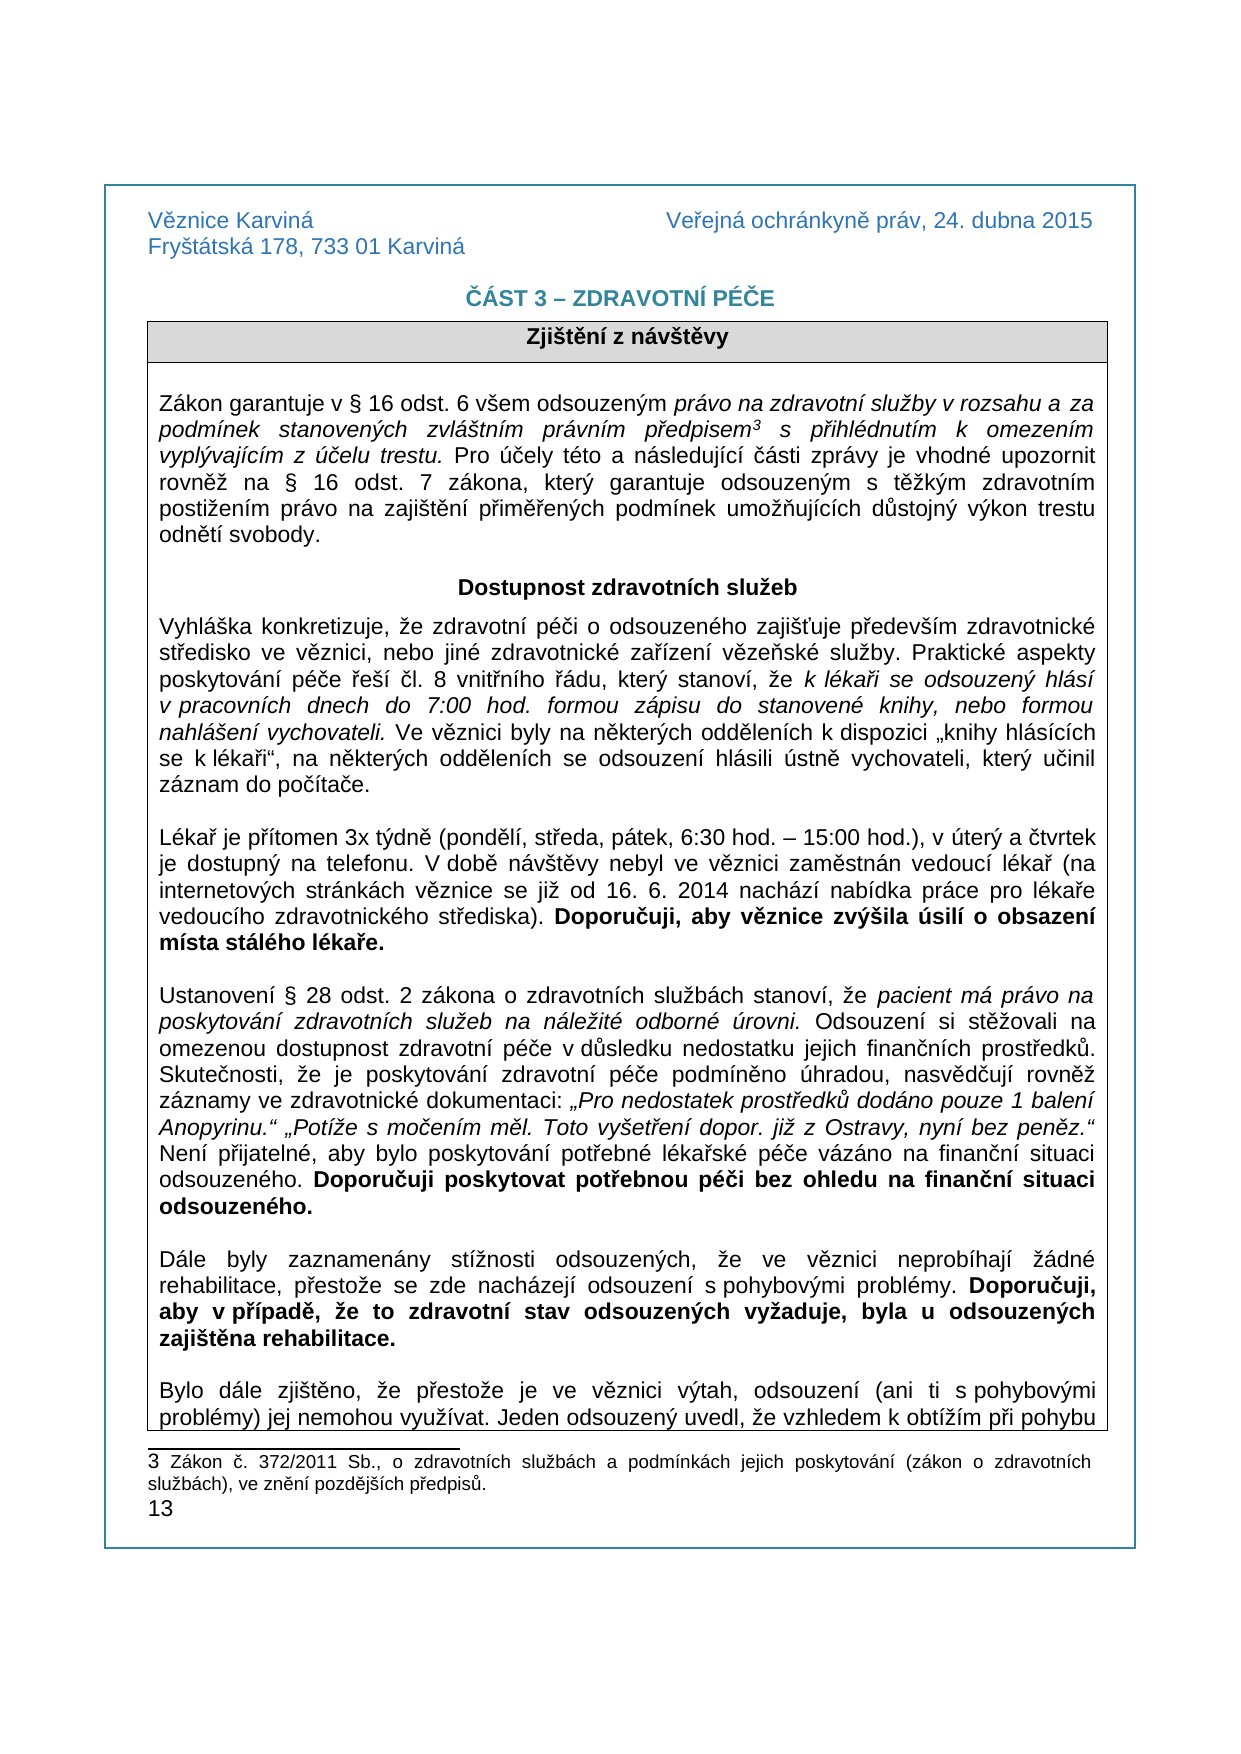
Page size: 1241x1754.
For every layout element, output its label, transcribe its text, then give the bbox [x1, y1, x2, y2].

table_cell Zákon garantuje v § 16 odst. 6 všem odsouzeným právo na zdravotní služby v rozsahu a za podmínek stanovených zvláštním právním předpisem s přihlédnutím k omezením vyplývajícím z účelu trestu. Pro účely této a následující části zprávy je vhodné upozornit rovněž na § 16 odst. 7 zákona, který garantuje odsouzeným s těžkým zdravotním postižením právo na zajištění přiměřených podmínek umožňujících důstojný výkon trestu odnětí svobody. Dostupnost zdravotních služeb Vyhláška konkretizuje, že zdravotní péči o odsouzeného zajišťuje především zdravotnické středisko ve věznici, nebo jiné zdravotnické zařízení vězeňské služby. Praktické aspekty poskytování péče řeší čl. 8 vnitřního řádu, který stanoví, že k lékaři se odsouzený hlásí v pracovních dnech do 7:00 hod. formou zápisu do stanovené knihy, nebo formou nahlášení vychovateli. Ve věznici byly na některých odděleních k dispozici „knihy hlásících se k lékaři“, na některých odděleních se odsouzení hlásili ústně vychovateli, který učinil záznam do počítače. Lékař je přítomen 3x týdně (pondělí, středa, pátek, 6:30 hod. – 15:00 hod.), v úterý a čtvrtek je dostupný na telefonu. V době návštěvy nebyl ve věznici zaměstnán vedoucí lékař (na internetových stránkách věznice se již od 16. 6. 2014 nachází nabídka práce pro lékaře vedoucího zdravotnického střediska). Doporučuji, aby věznice zvýšila úsilí o obsazení místa stálého lékaře. Ustanovení § 28 odst. 2 zákona o zdravotních službách stanoví, že pacient má právo na poskytování zdravotních služeb na náležité odborné úrovni. Odsouzení si stěžovali na omezenou dostupnost zdravotní péče v důsledku nedostatku jejich finančních prostředků. Skutečnosti, že je poskytování zdravotní péče podmíněno úhradou, nasvědčují rovněž záznamy ve zdravotnické dokumentaci: „Pro nedostatek prostředků dodáno pouze 1 balení Anopyrinu.“ „Potíže s močením měl. Toto vyšetření dopor. již z Ostravy, nyní bez peněz.“ Není přijatelné, aby bylo poskytování potřebné lékařské péče vázáno na finanční situaci odsouzeného. Doporučuji poskytovat potřebnou péči bez ohledu na finanční situaci odsouzeného. Dále byly zaznamenány stížnosti odsouzených, že ve věznici neprobíhají žádné rehabilitace, přestože se zde nacházejí odsouzení s pohybovými problémy. Doporučuji, aby v případě, že to zdravotní stav odsouzených vyžaduje, byla u odsouzených zajištěna rehabilitace. Bylo dále zjištěno, že přestože je ve věznici výtah, odsouzení (ani ti s pohybovými problémy) jej nemohou využívat. Jeden odsouzený uvedl, že vzhledem k obtížím při pohybu [148, 363, 1107, 1430]
subtitle ČÁST 3 – ZDRAVOTNÍ PÉČE [148, 284, 1092, 311]
table_header Zjištění z návštěvy [148, 322, 1107, 362]
